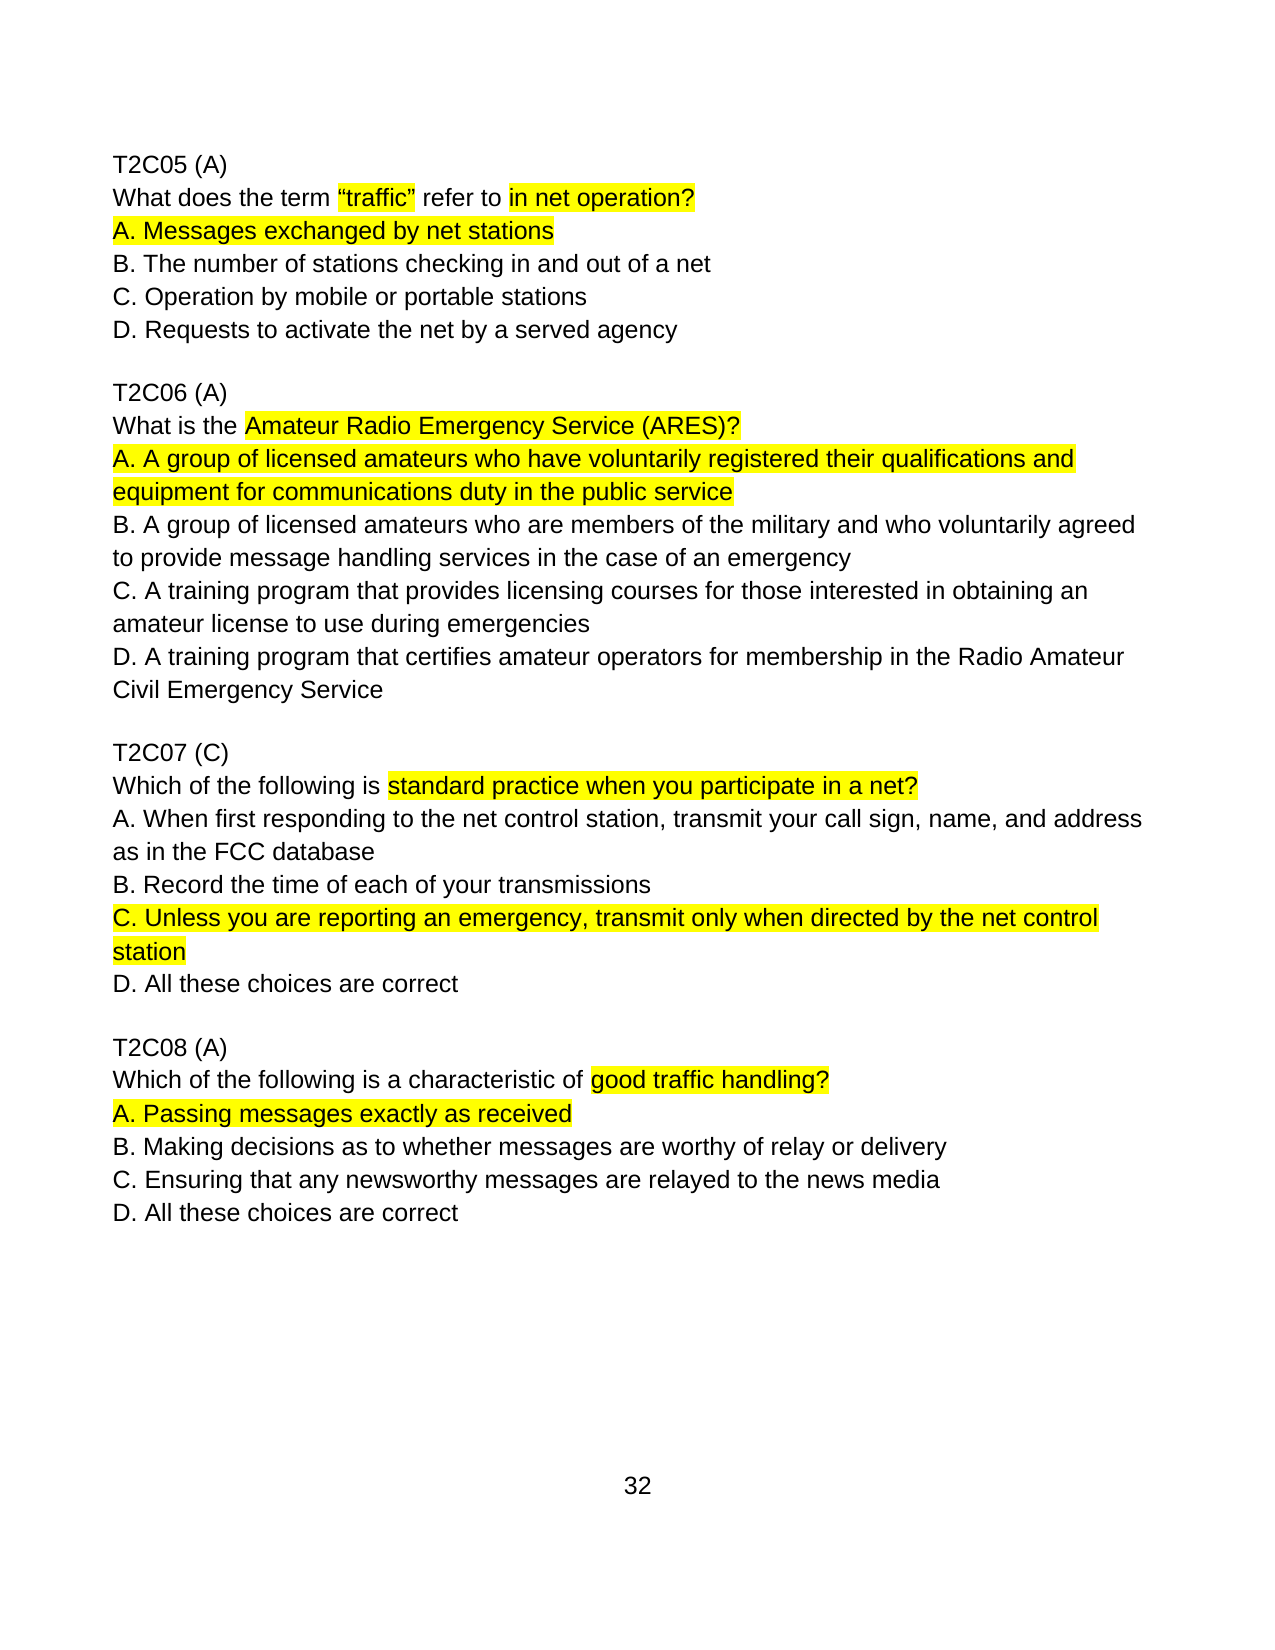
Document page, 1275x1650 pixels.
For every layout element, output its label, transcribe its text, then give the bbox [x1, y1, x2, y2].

text T2C06 (A) What is the Amateur Radio Emergency Service (ARES)? A. A group of licensed amateurs who have voluntarily registered their qualifications and equipment for communications duty in the public service B. A group of licensed amateurs who are members of the military and who voluntarily agreed to provide message handling services in the case of an emergency C. A training program that provides licensing courses for those interested in obtaining an amateur license to use during emergencies D. A training program that certifies amateur operators for membership in the Radio Amateur Civil Emergency Service [112, 378, 1162, 704]
text T2C08 (A) Which of the following is a characteristic of good traffic handling? A. Passing messages exactly as received B. Making decisions as to whether messages are worthy of relay or delivery C. Ensuring that any newsworthy messages are relayed to the news media D. All these choices are correct [112, 1032, 1162, 1226]
text T2C07 (C) Which of the following is standard practice when you participate in a net? A. When first responding to the net control station, transmit your call sign, name, and address as in the FCC database B. Record the time of each of your transmissions C. Unless you are reporting an emergency, transmit only when directed by the net control station D. All these choices are correct [112, 738, 1162, 998]
text T2C05 (A) What does the term “traffic” refer to in net operation? A. Messages exchanged by net stations B. The number of stations checking in and out of a net C. Operation by mobile or portable stations D. Requests to activate the net by a served agency [112, 150, 1162, 344]
